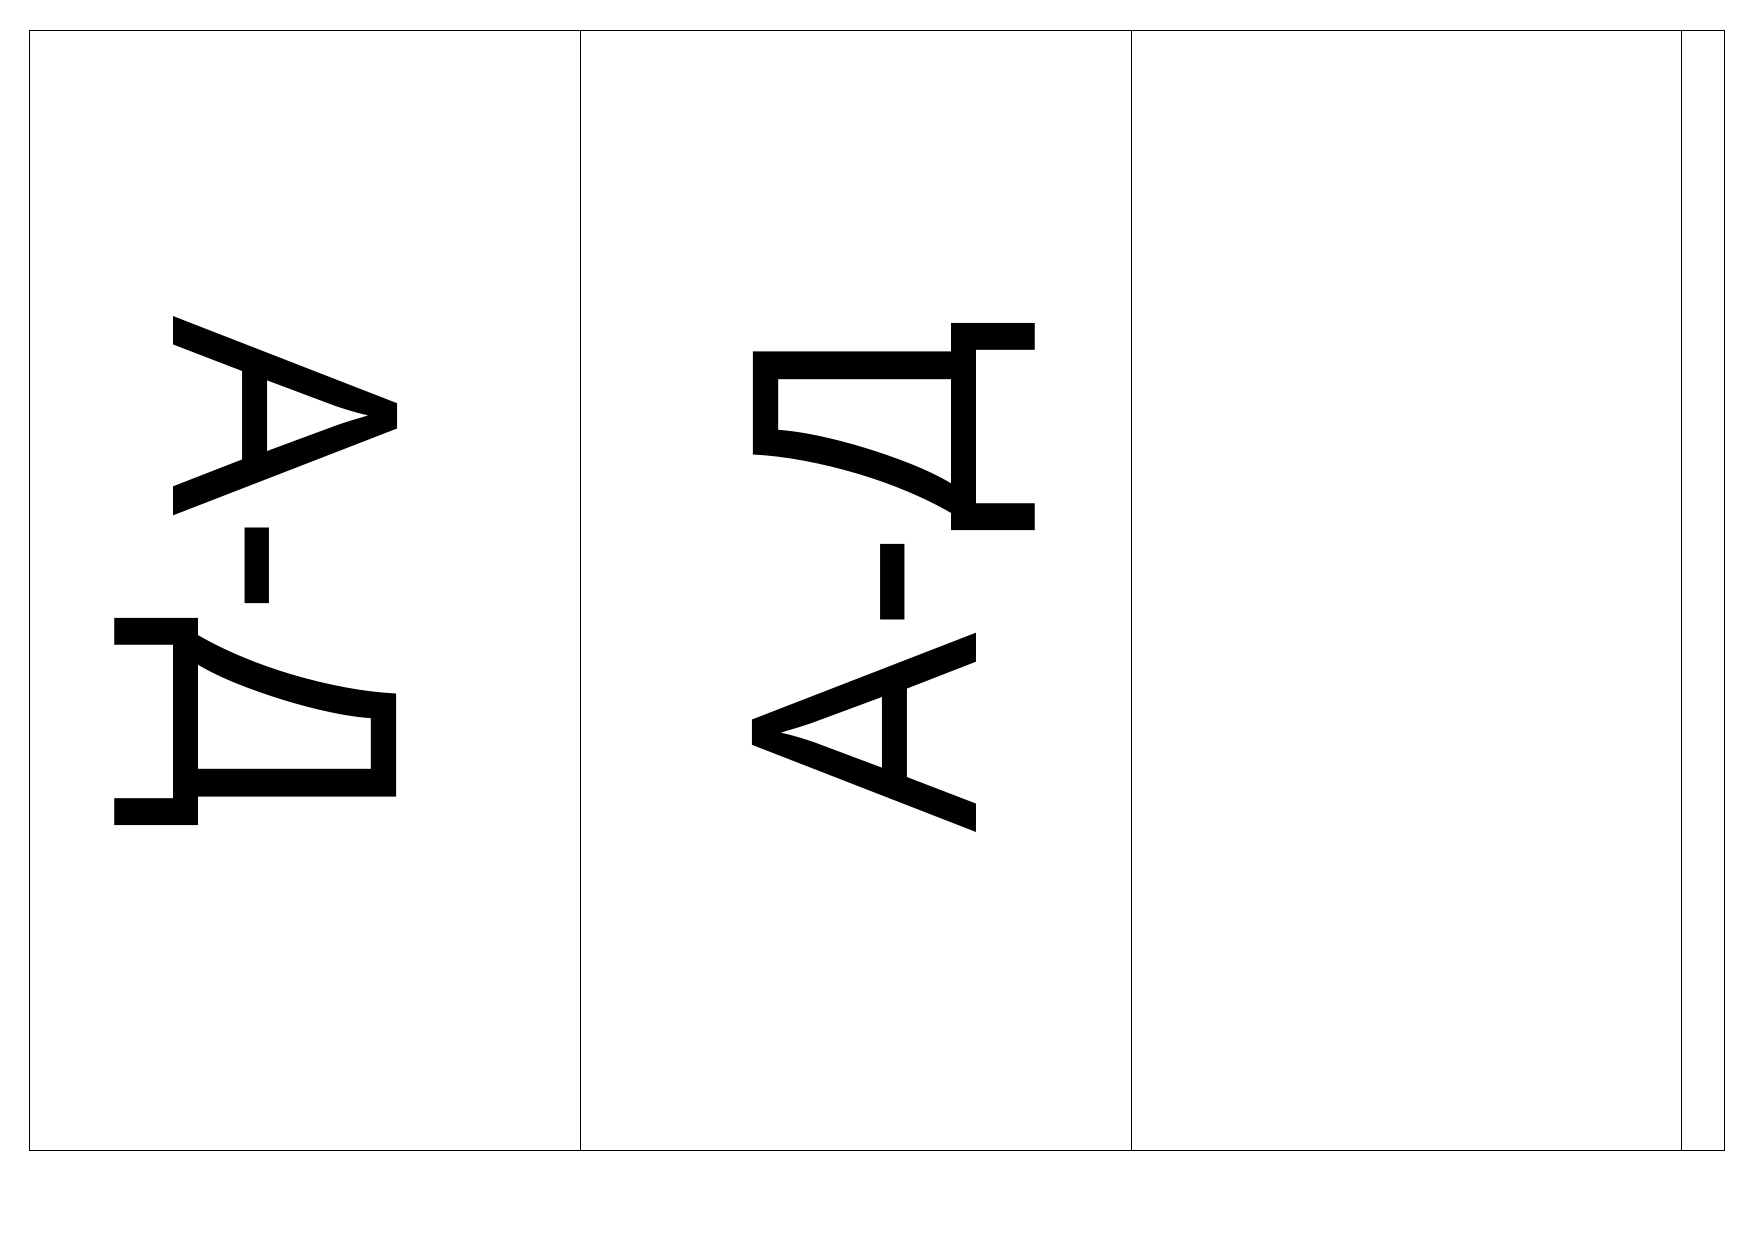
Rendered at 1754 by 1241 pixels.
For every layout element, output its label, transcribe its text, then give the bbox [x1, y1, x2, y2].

table_header А-Д [586, 70, 1125, 1079]
table_header [30, 31, 580, 1150]
table_header А-Д [35, 67, 554, 1081]
table_header [581, 31, 1131, 1150]
table_header [1682, 31, 1724, 1150]
table_header [1132, 31, 1681, 1150]
